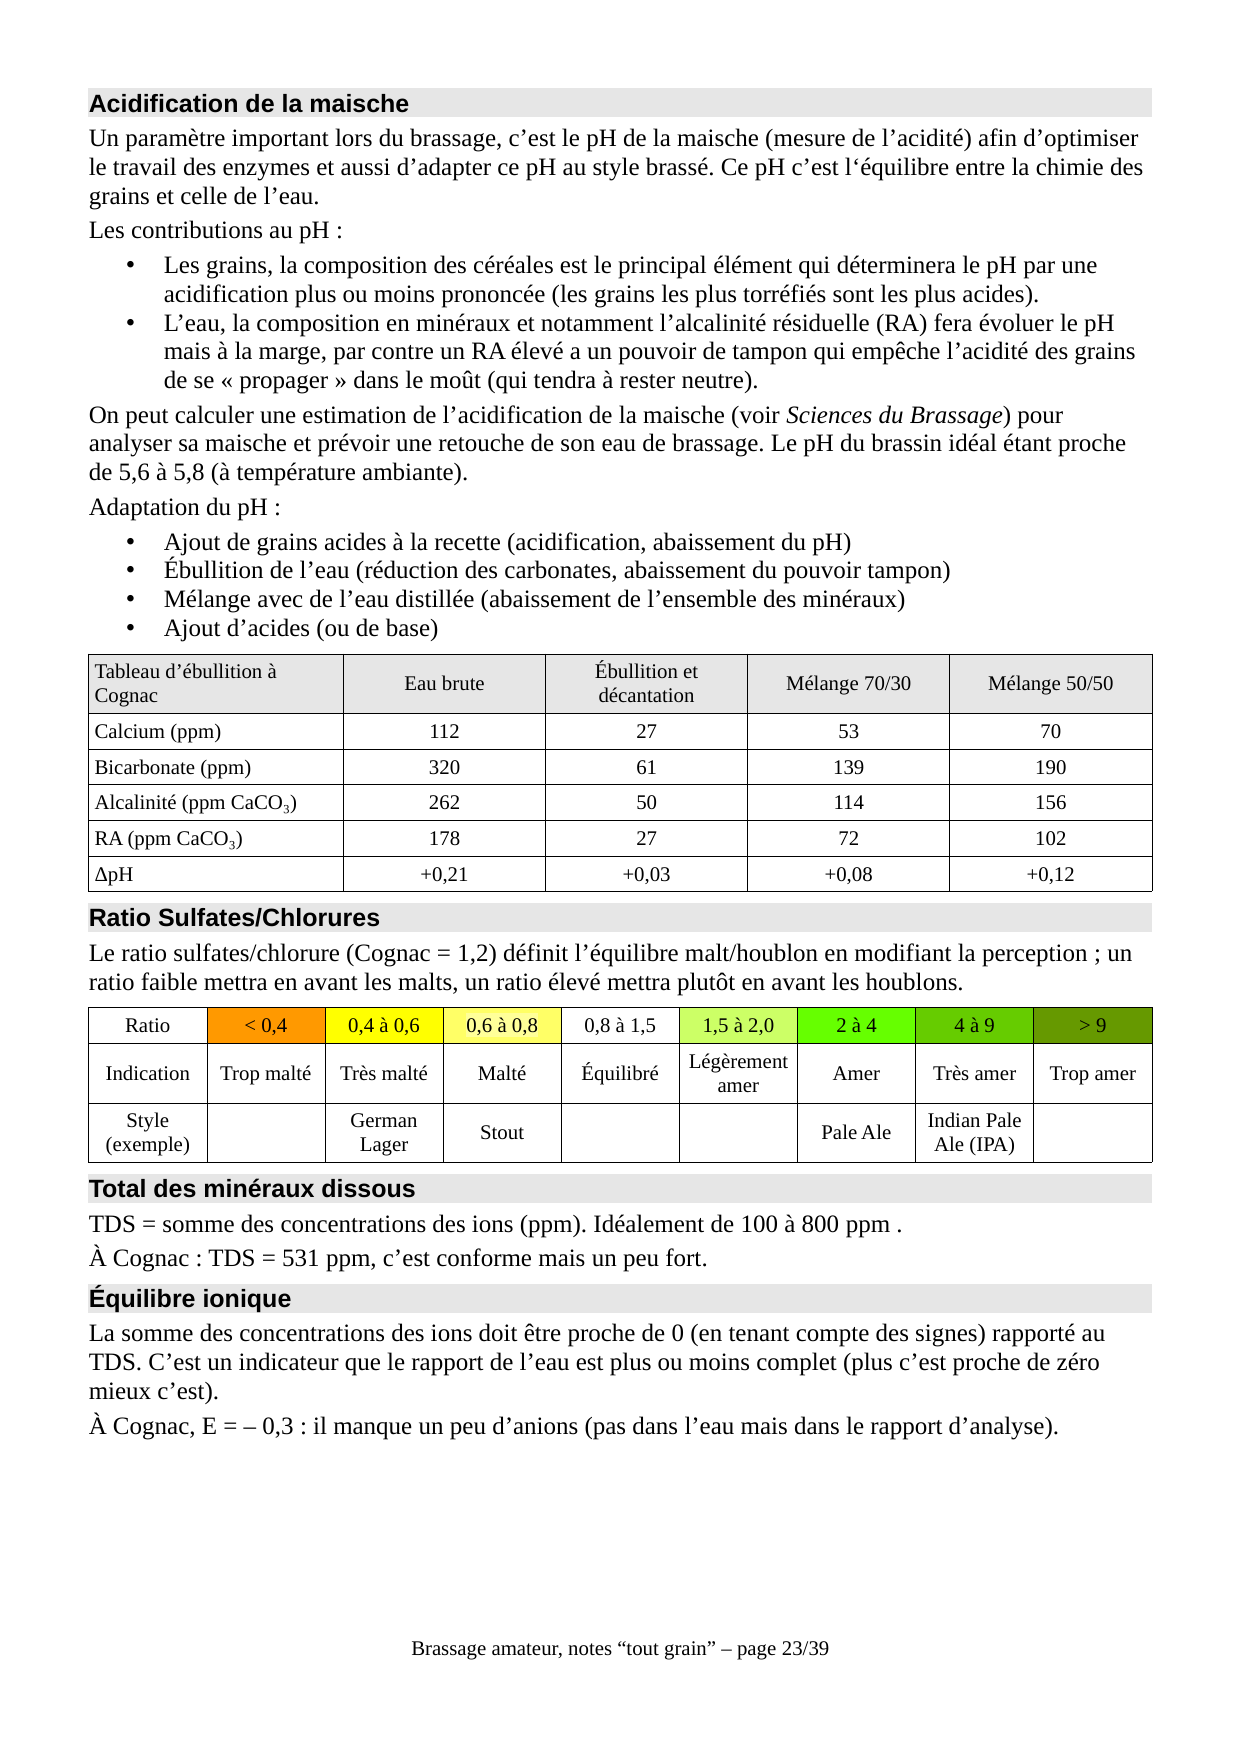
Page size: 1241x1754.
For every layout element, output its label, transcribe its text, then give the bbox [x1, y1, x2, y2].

subtitle Ratio Sulfates/Chlorures [88, 903, 1152, 932]
table_cell +0,12 [950, 857, 1152, 891]
text Adaptation du pH : [88, 492, 1152, 521]
text On peut calculer une estimation de l’acidification de la maische (voir Sciences du Brassage) pour analyser sa maische et prévoir une retouche de son eau de brassage. Le pH du brassin idéal étant proche de 5,6 à 5,8 (à température ambiante). [88, 400, 1152, 486]
table_cell +0,21 [344, 857, 545, 891]
table_cell Amer [798, 1044, 915, 1102]
table_header Ratio [89, 1008, 207, 1043]
table_cell 61 [546, 750, 747, 784]
table_cell Pale Ale [798, 1104, 915, 1162]
table_cell 156 [950, 785, 1152, 820]
table_cell Malté [444, 1044, 561, 1102]
table_cell 139 [748, 750, 949, 784]
table_cell Bicarbonate (ppm) [89, 750, 343, 784]
table_cell ΔpH [89, 857, 343, 891]
list Ébullition de l’eau (réduction des carbonates, abaissement du pouvoir tampon) [126, 555, 1152, 584]
table_cell 190 [950, 750, 1152, 784]
text Les contributions au pH : [88, 215, 1152, 244]
table_cell 102 [950, 821, 1152, 856]
table_cell [562, 1104, 679, 1162]
table_cell Légèrement amer [680, 1044, 797, 1102]
table_header Mélange 70/30 [748, 655, 949, 713]
text À Cognac : TDS = 531 ppm, c’est conforme mais un peu fort. [88, 1243, 1152, 1272]
table_cell Calcium (ppm) [89, 714, 343, 749]
list Ajout d’acides (ou de base) [126, 613, 1152, 642]
table_cell RA (ppm CaCO₃) [89, 821, 343, 856]
table_cell [208, 1104, 325, 1162]
table_cell 72 [748, 821, 949, 856]
table_cell +0,03 [546, 857, 747, 891]
table_cell 114 [748, 785, 949, 820]
table_header 0,6 à 0,8 [444, 1008, 561, 1043]
table_cell Indian Pale Ale (IPA) [916, 1104, 1033, 1162]
subtitle Équilibre ionique [88, 1284, 1152, 1313]
table_cell Très amer [916, 1044, 1033, 1102]
table_cell German Lager [326, 1104, 443, 1162]
table_cell Trop amer [1034, 1044, 1152, 1102]
list L’eau, la composition en minéraux et notamment l’alcalinité résiduelle (RA) fera évoluer le pH mais à la marge, par contre un RA élevé a un pouvoir de tampon qui empêche l’acidité des grains de se « propager » dans le moût (qui tendra à rester neutre). [126, 308, 1152, 394]
table_cell Très malté [326, 1044, 443, 1102]
table_header 0,4 à 0,6 [326, 1008, 443, 1043]
table_header Mélange 50/50 [950, 655, 1152, 713]
text Le ratio sulfates/chlorure (Cognac = 1,2) définit l’équilibre malt/houblon en modifiant la perception ; un ratio faible mettra en avant les malts, un ratio élevé mettra plutôt en avant les houblons. [88, 938, 1152, 995]
table_cell Indication [89, 1044, 207, 1102]
table_cell 27 [546, 714, 747, 749]
text Un paramètre important lors du brassage, c’est le pH de la maische (mesure de l’acidité) afin d’optimiser le travail des enzymes et aussi d’adapter ce pH au style brassé. Ce pH c’est l‘équilibre entre la chimie des grains et celle de l’eau. [88, 123, 1152, 209]
table_header 2 à 4 [798, 1008, 915, 1043]
table_header < 0,4 [208, 1008, 325, 1043]
table_cell Style (exemple) [89, 1104, 207, 1162]
table_cell Trop malté [208, 1044, 325, 1102]
subtitle Total des minéraux dissous [88, 1174, 1152, 1203]
table_cell 50 [546, 785, 747, 820]
table_cell 320 [344, 750, 545, 784]
table_cell 53 [748, 714, 949, 749]
list Ajout de grains acides à la recette (acidification, abaissement du pH) [126, 527, 1152, 555]
table_cell 27 [546, 821, 747, 856]
table_header 4 à 9 [916, 1008, 1033, 1043]
table_header > 9 [1034, 1008, 1152, 1043]
text TDS = somme des concentrations des ions (ppm). Idéalement de 100 à 800 ppm . [88, 1209, 1152, 1237]
table_header Eau brute [344, 655, 545, 713]
text À Cognac, E = – 0,3 : il manque un peu d’anions (pas dans l’eau mais dans le rapport d’analyse). [88, 1411, 1152, 1439]
table_header Tableau d’ébullition à Cognac [89, 655, 343, 713]
table_header 1,5 à 2,0 [680, 1008, 797, 1043]
table_cell 70 [950, 714, 1152, 749]
list Les grains, la composition des céréales est le principal élément qui déterminera le pH par une acidification plus ou moins prononcée (les grains les plus torréfiés sont les plus acides). [126, 250, 1152, 308]
subtitle Acidification de la maische [88, 88, 1152, 117]
list Mélange avec de l’eau distillée (abaissement de l’ensemble des minéraux) [126, 584, 1152, 613]
text La somme des concentrations des ions doit être proche de 0 (en tenant compte des signes) rapporté au TDS. C’est un indicateur que le rapport de l’eau est plus ou moins complet (plus c’est proche de zéro mieux c’est). [88, 1318, 1152, 1405]
table_cell +0,08 [748, 857, 949, 891]
table_cell 262 [344, 785, 545, 820]
table_header 0,8 à 1,5 [562, 1008, 679, 1043]
table_cell 178 [344, 821, 545, 856]
table_cell Équilibré [562, 1044, 679, 1102]
table_cell Alcalinité (ppm CaCO₃) [89, 785, 343, 820]
table_cell Stout [444, 1104, 561, 1162]
table_header Ébullition et décantation [546, 655, 747, 713]
table_cell [680, 1104, 797, 1162]
table_cell 112 [344, 714, 545, 749]
table_cell [1034, 1104, 1152, 1162]
